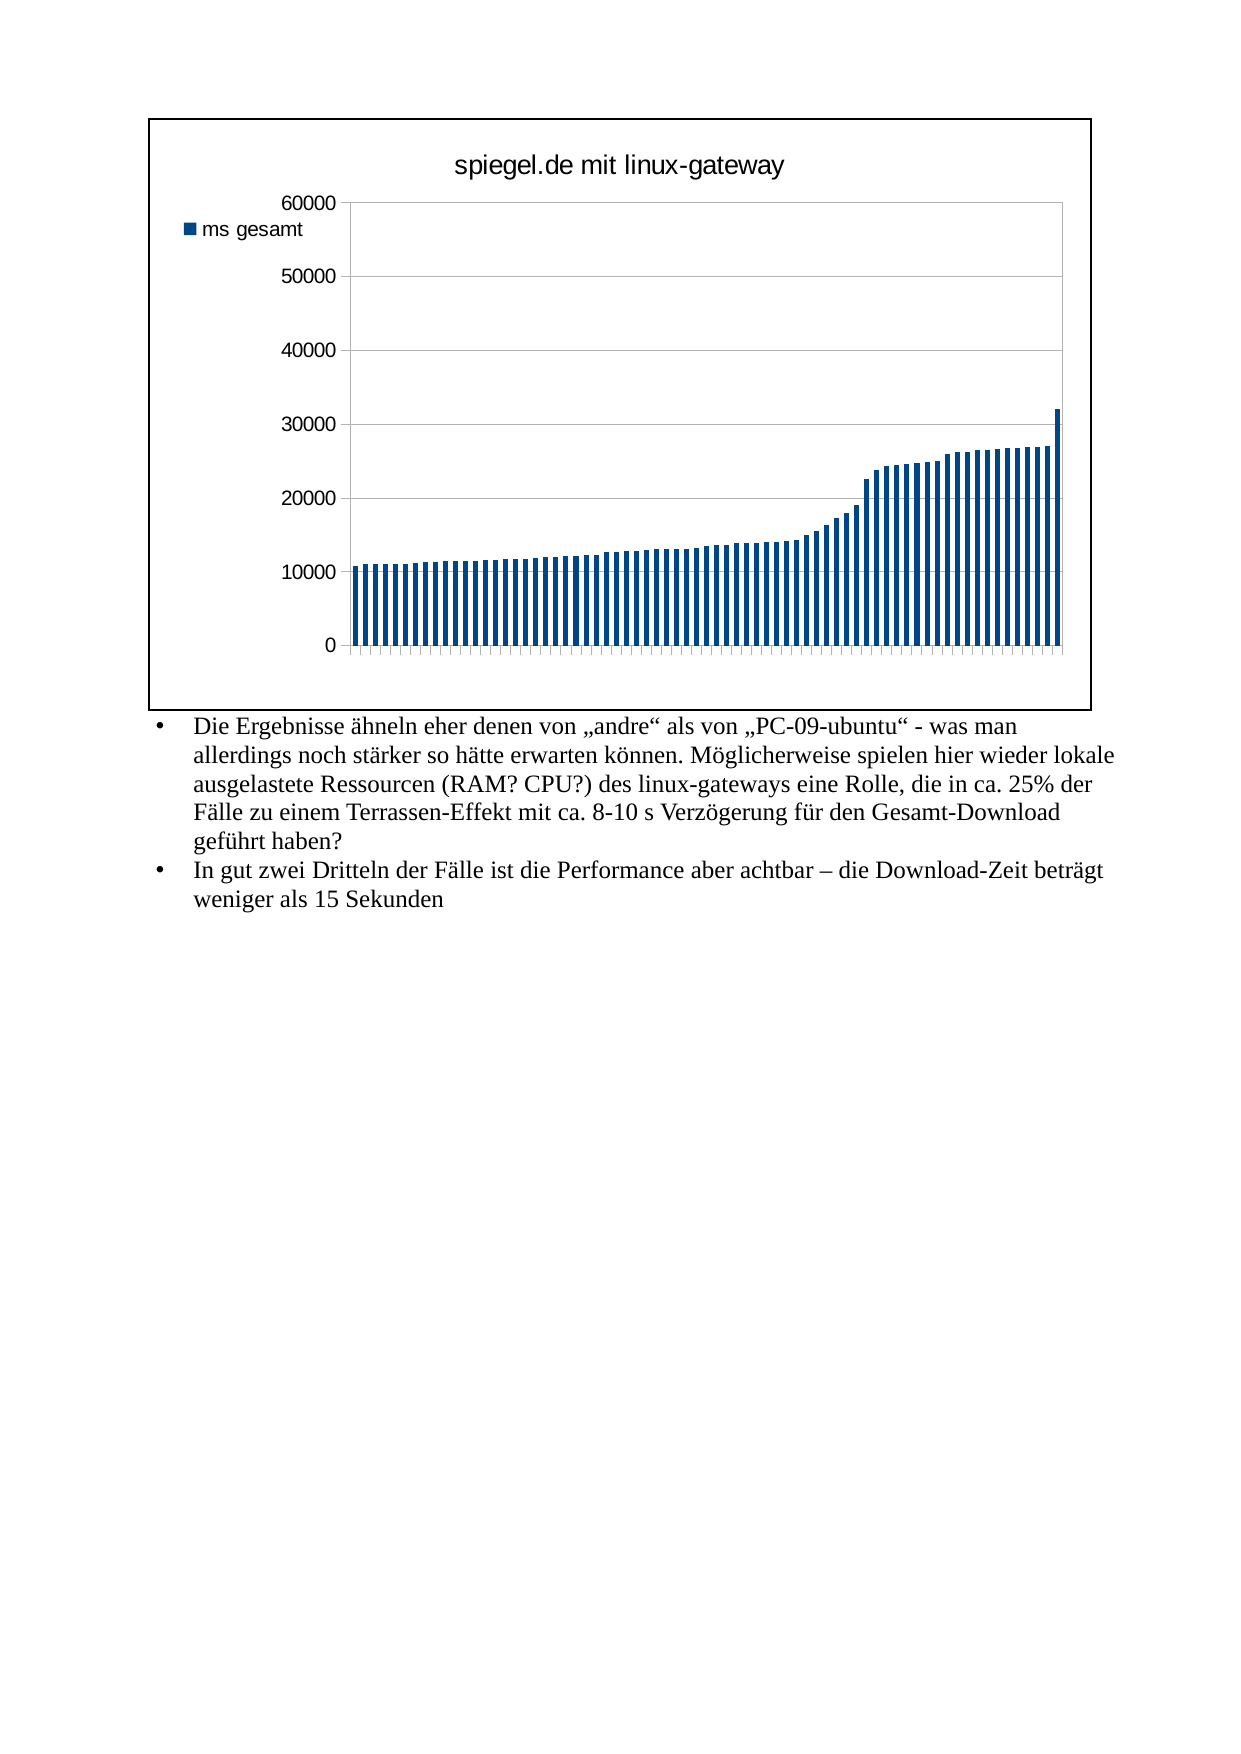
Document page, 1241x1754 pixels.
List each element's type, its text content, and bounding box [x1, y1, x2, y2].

list In gut zwei Dritteln der Fälle ist die Performance aber achtbar – die Download-Zeit beträgt weniger als 15 Sekunden [156, 855, 1122, 912]
list Die Ergebnisse ähneln eher denen von „andre“ als von „PC-09-ubuntu“ - was man allerdings noch stärker so hätte erwarten können. Möglicherweise spielen hier wieder lokale ausgelastete Ressourcen (RAM? CPU?) des linux-gateways eine Rolle, die in ca. 25% der Fälle zu einem Terrassen-Effekt mit ca. 8-10 s Verzögerung für den Gesamt-Download geführt haben? [150, 120, 1090, 709]
list Die Ergebnisse ähneln eher denen von „andre“ als von „PC-09-ubuntu“ - was man allerdings noch stärker so hätte erwarten können. Möglicherweise spielen hier wieder lokale ausgelastete Ressourcen (RAM? CPU?) des linux-gateways eine Rolle, die in ca. 25% der Fälle zu einem Terrassen-Effekt mit ca. 8-10 s Verzögerung für den Gesamt-Download geführt haben? [156, 118, 1122, 855]
